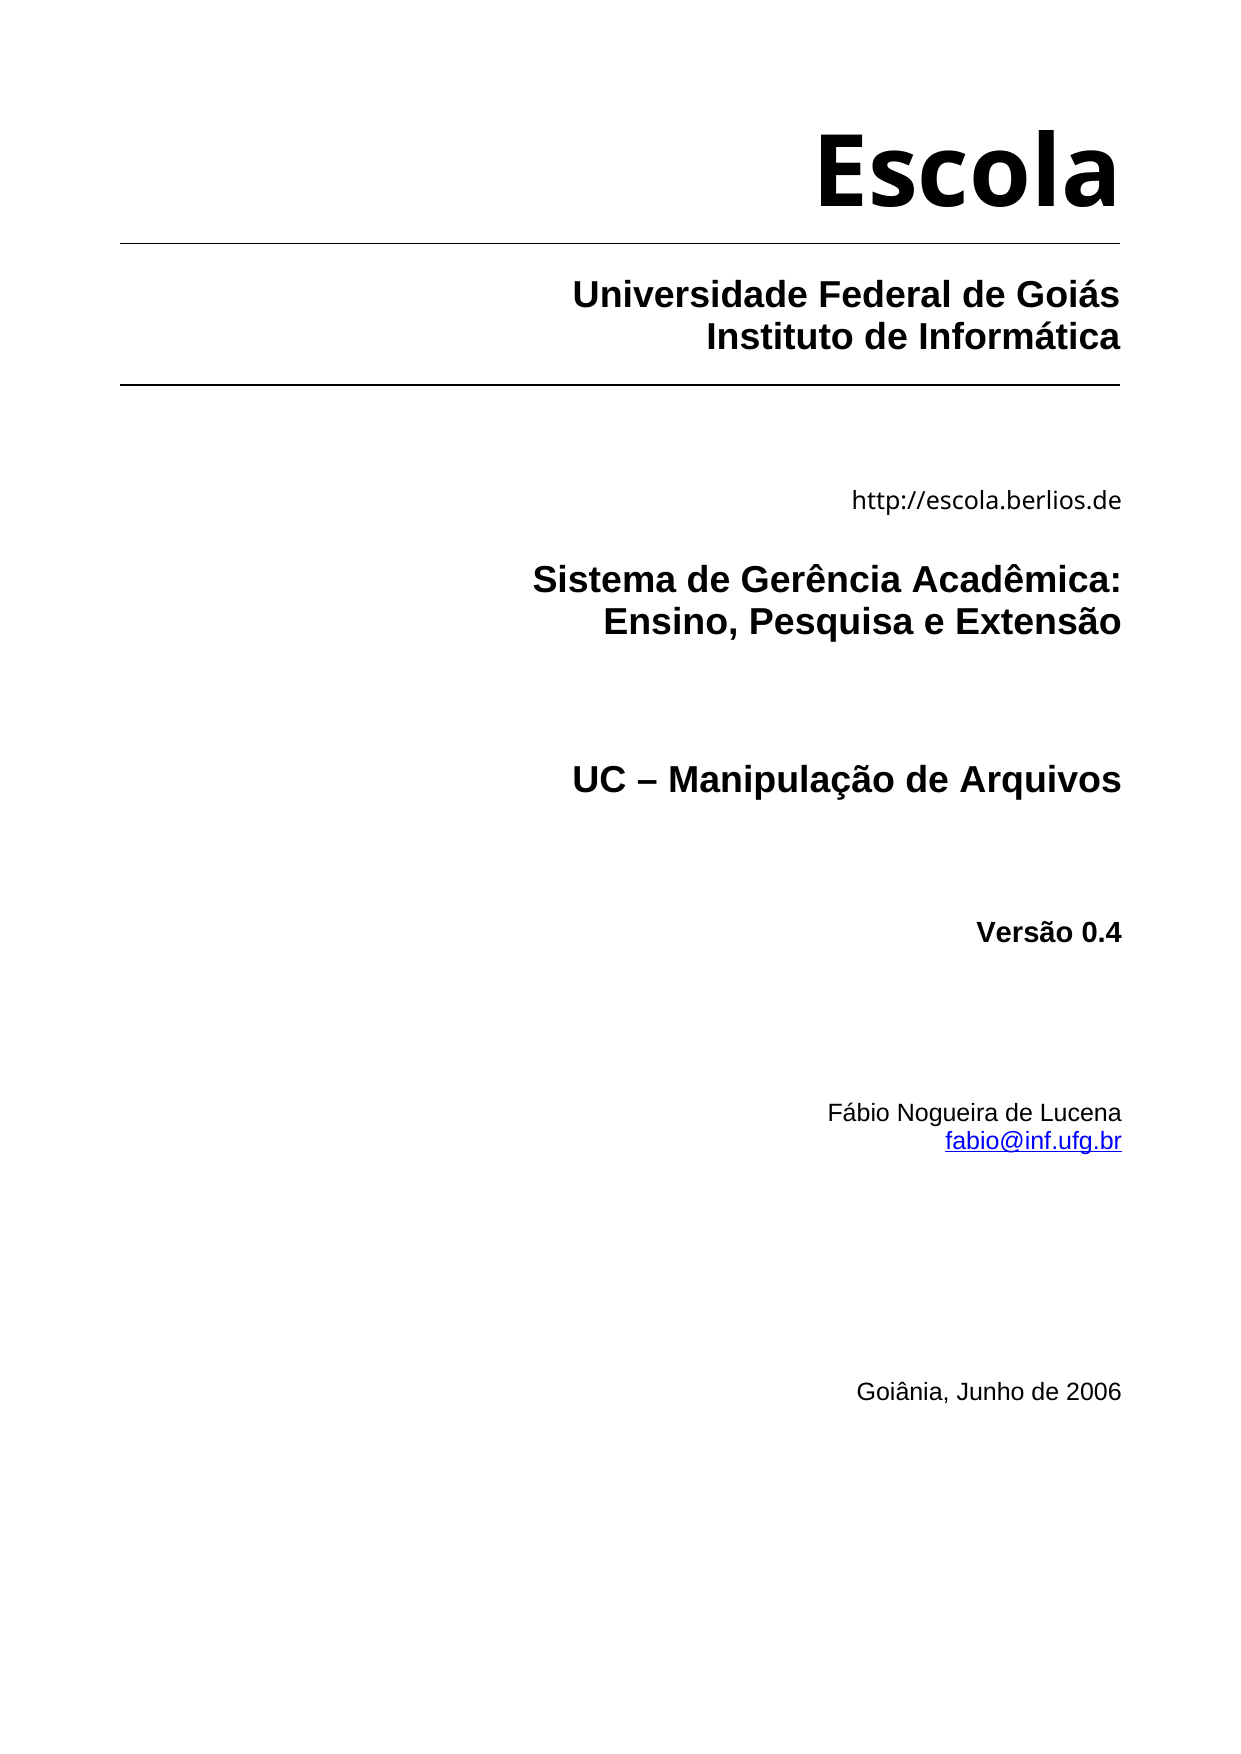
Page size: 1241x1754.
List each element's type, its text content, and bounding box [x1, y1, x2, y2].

text UC – Manipulação de Arquivos [119, 758, 1122, 800]
text http://escola.berlios.de Sistema de Gerência Acadêmica: Ensino, Pesquisa e Extensão [119, 482, 1122, 642]
text Fábio Nogueira de Lucena fabio@inf.ufg.br [119, 1099, 1122, 1155]
text Versão 0.4 [119, 916, 1122, 949]
text Goiânia, Junho de 2006 [119, 1378, 1122, 1431]
